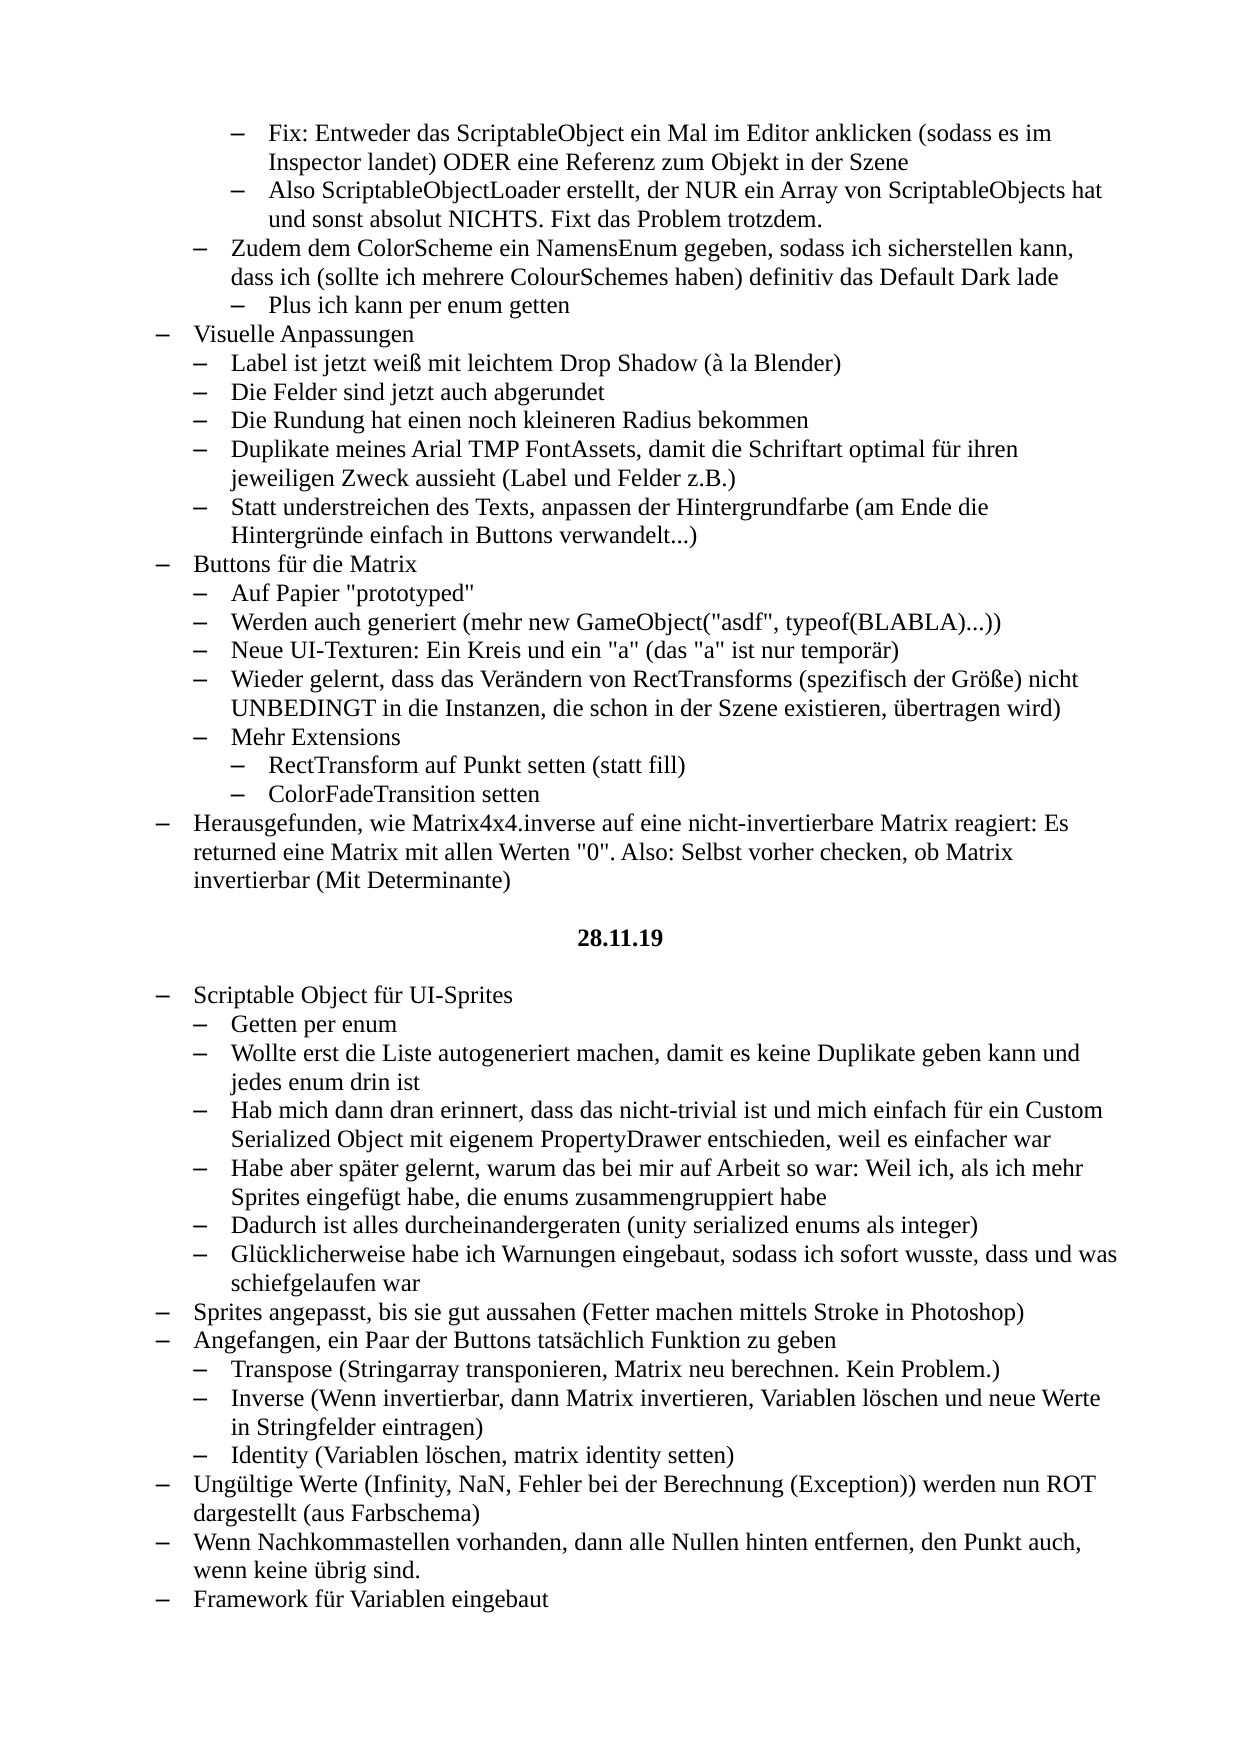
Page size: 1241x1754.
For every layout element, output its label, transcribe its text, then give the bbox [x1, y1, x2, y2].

list ColorFadeTransition setten [231, 779, 1122, 808]
list Werden auch generiert (mehr new GameObject("asdf", typeof(BLABLA)...)) [193, 607, 1122, 636]
list Transpose (Stringarray transponieren, Matrix neu berechnen. Kein Problem.) [193, 1354, 1122, 1383]
list Statt understreichen des Texts, anpassen der Hintergrundfarbe (am Ende die Hintergründe einfach in Buttons verwandelt...) [193, 492, 1122, 549]
list Also ScriptableObjectLoader erstellt, der NUR ein Array von ScriptableObjects hat und sonst absolut NICHTS. Fixt das Problem trotzdem. [231, 176, 1122, 233]
list Zudem dem ColorScheme ein NamensEnum gegeben, sodass ich sicherstellen kann, dass ich (sollte ich mehrere ColourSchemes haben) definitiv das Default Dark lade [193, 233, 1122, 291]
list Mehr Extensions [193, 722, 1122, 751]
list Visuelle Anpassungen [156, 319, 1122, 348]
list Getten per enum [193, 1009, 1122, 1038]
list RectTransform auf Punkt setten (statt fill) [231, 751, 1122, 779]
list Identity (Variablen löschen, matrix identity setten) [193, 1441, 1122, 1469]
list Scriptable Object für UI-Sprites [156, 981, 1122, 1009]
list Die Rundung hat einen noch kleineren Radius bekommen [193, 406, 1122, 434]
list Duplikate meines Arial TMP FontAssets, damit die Schriftart optimal für ihren jeweiligen Zweck aussieht (Label und Felder z.B.) [193, 434, 1122, 492]
list Ungültige Werte (Infinity, NaN, Fehler bei der Berechnung (Exception)) werden nun ROT dargestellt (aus Farbschema) [156, 1469, 1122, 1527]
list Wenn Nachkommastellen vorhanden, dann alle Nullen hinten entfernen, den Punkt auch, wenn keine übrig sind. [156, 1527, 1122, 1584]
list Dadurch ist alles durcheinandergeraten (unity serialized enums als integer) [193, 1211, 1122, 1239]
text 28.11.19 [118, 923, 1122, 952]
list Hab mich dann dran erinnert, dass das nicht-trivial ist und mich einfach für ein Custom Serialized Object mit eigenem PropertyDrawer entschieden, weil es einfacher war [193, 1096, 1122, 1153]
list Label ist jetzt weiß mit leichtem Drop Shadow (à la Blender) [193, 348, 1122, 377]
list Inverse (Wenn invertierbar, dann Matrix invertieren, Variablen löschen und neue Werte in Stringfelder eintragen) [193, 1383, 1122, 1441]
list Wieder gelernt, dass das Verändern von RectTransforms (spezifisch der Größe) nicht UNBEDINGT in die Instanzen, die schon in der Szene existieren, übertragen wird) [193, 664, 1122, 722]
list Plus ich kann per enum getten [231, 291, 1122, 319]
list Framework für Variablen eingebaut [156, 1584, 1122, 1613]
list Glücklicherweise habe ich Warnungen eingebaut, sodass ich sofort wusste, dass und was schiefgelaufen war [193, 1239, 1122, 1297]
list Herausgefunden, wie Matrix4x4.inverse auf eine nicht-invertierbare Matrix reagiert: Es returned eine Matrix mit allen Werten "0". Also: Selbst vorher checken, ob Matrix invertierbar (Mit Determinante) [156, 808, 1122, 894]
list Neue UI-Texturen: Ein Kreis und ein "a" (das "a" ist nur temporär) [193, 636, 1122, 664]
list Fix: Entweder das ScriptableObject ein Mal im Editor anklicken (sodass es im Inspector landet) ODER eine Referenz zum Objekt in der Szene [231, 118, 1122, 176]
list Buttons für die Matrix [156, 549, 1122, 578]
list Sprites angepasst, bis sie gut aussahen (Fetter machen mittels Stroke in Photoshop) [156, 1297, 1122, 1326]
list Habe aber später gelernt, warum das bei mir auf Arbeit so war: Weil ich, als ich mehr Sprites eingefügt habe, die enums zusammengruppiert habe [193, 1153, 1122, 1211]
list Angefangen, ein Paar der Buttons tatsächlich Funktion zu geben [156, 1326, 1122, 1354]
list Auf Papier "prototyped" [193, 578, 1122, 607]
list Die Felder sind jetzt auch abgerundet [193, 377, 1122, 406]
list Wollte erst die Liste autogeneriert machen, damit es keine Duplikate geben kann und jedes enum drin ist [193, 1038, 1122, 1096]
